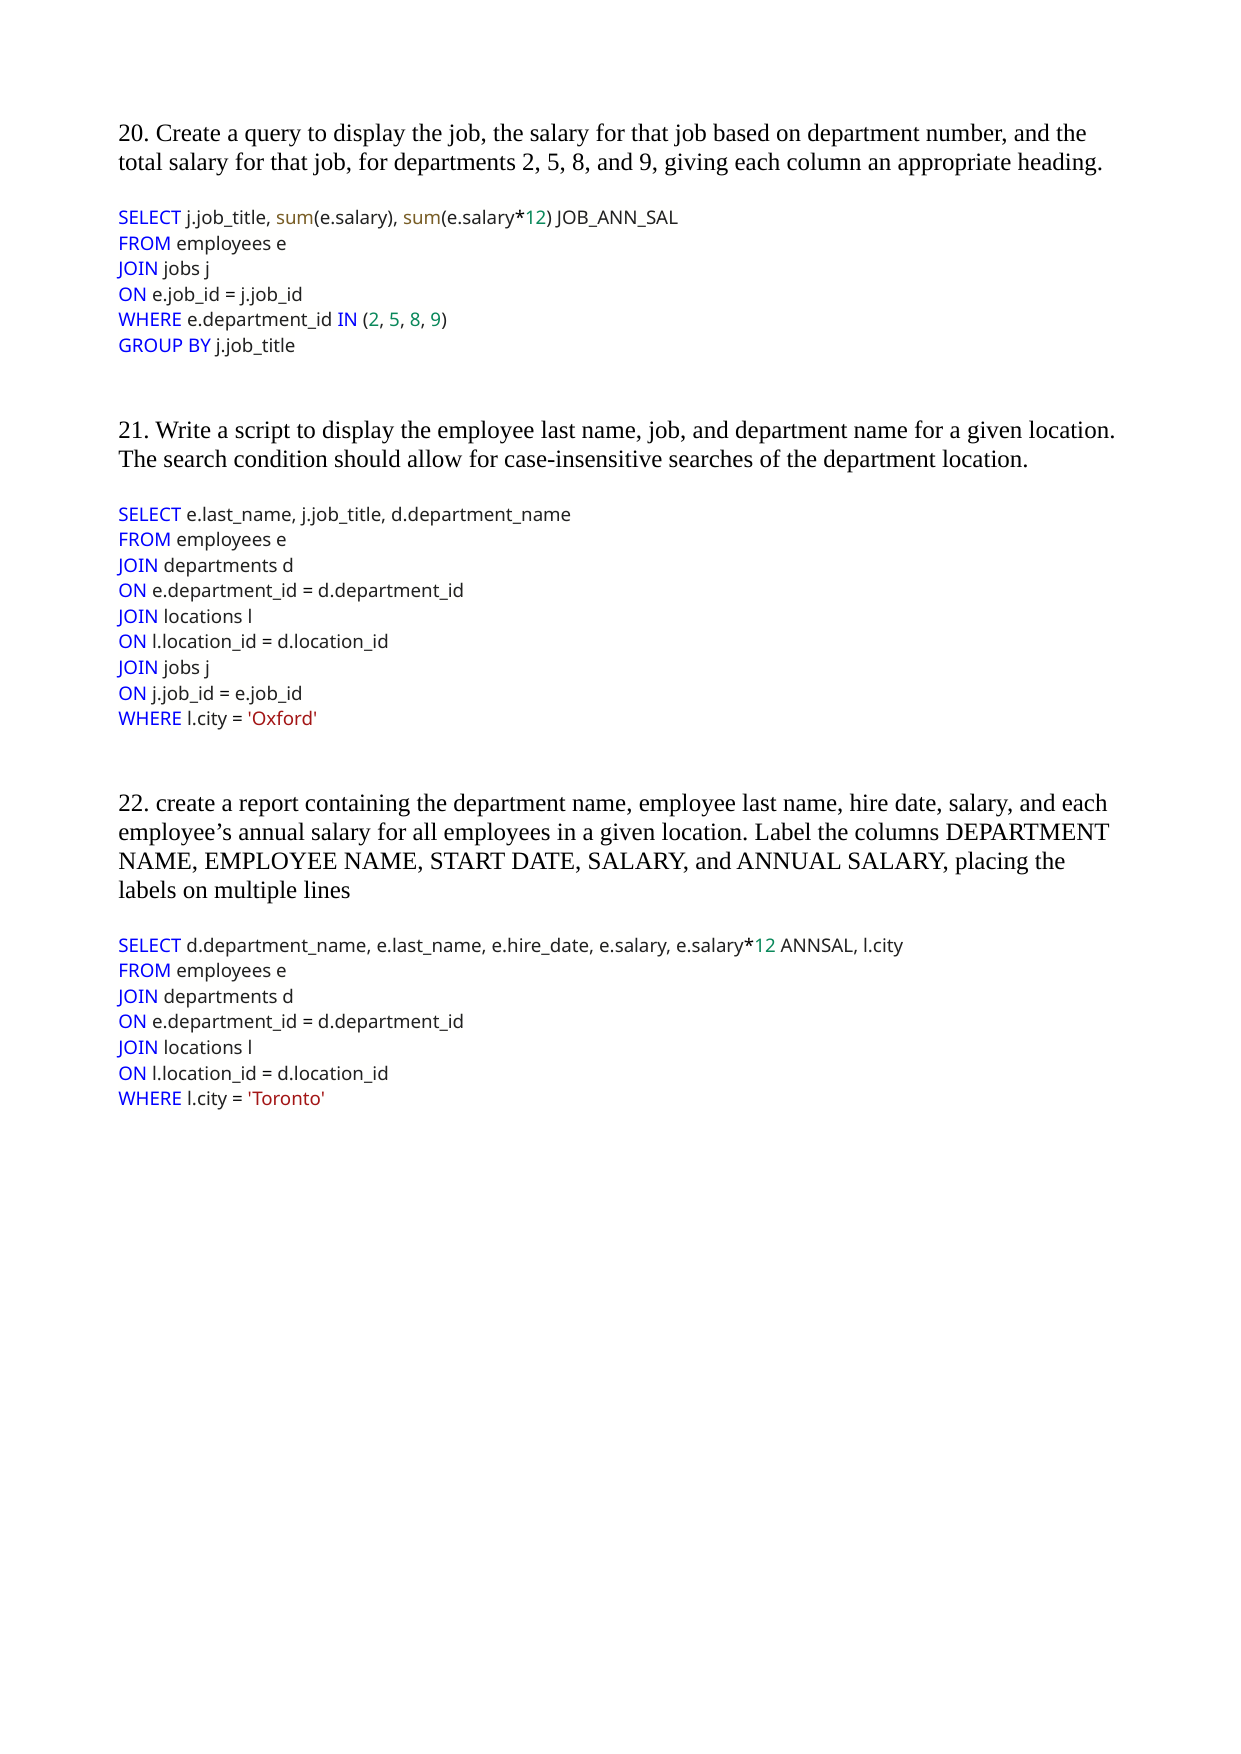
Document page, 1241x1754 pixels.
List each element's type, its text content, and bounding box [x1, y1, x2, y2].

text ON e.job_id = j.job_id [118, 281, 1122, 306]
text JOIN jobs j [118, 654, 1122, 680]
text 21. Write a script to display the employee last name, job, and department name for a given location. The search condition should allow for case-insensitive searches of the department location. [118, 415, 1122, 472]
text GROUP BY j.job_title [118, 332, 1122, 357]
text WHERE l.city = 'Toronto' [118, 1085, 1122, 1111]
text ON e.department_id = d.department_id [118, 578, 1122, 603]
text JOIN locations l [118, 603, 1122, 629]
text ON l.location_id = d.location_id [118, 1060, 1122, 1085]
text SELECT e.last_name, j.job_title, d.department_name [118, 501, 1122, 527]
text JOIN locations l [118, 1034, 1122, 1060]
text FROM employees e [118, 958, 1122, 983]
text JOIN departments d [118, 983, 1122, 1009]
text ON l.location_id = d.location_id [118, 629, 1122, 654]
text SELECT d.department_name, e.last_name, e.hire_date, e.salary, e.salary*12 ANNSAL, l.city [118, 932, 1122, 958]
text ON j.job_id = e.job_id [118, 680, 1122, 705]
text 20. Create a query to display the job, the salary for that job based on department number, and the total salary for that job, for departments 2, 5, 8, and 9, giving each column an appropriate heading. [118, 118, 1122, 176]
text SELECT j.job_title, sum(e.salary), sum(e.salary*12) JOB_ANN_SAL [118, 204, 1122, 230]
text FROM employees e [118, 527, 1122, 552]
text WHERE e.department_id IN (2, 5, 8, 9) [118, 306, 1122, 332]
text WHERE l.city = 'Oxford' [118, 705, 1122, 731]
text ON e.department_id = d.department_id [118, 1009, 1122, 1034]
text 22. create a report containing the department name, employee last name, hire date, salary, and each employee’s annual salary for all employees in a given location. Label the columns DEPARTMENT NAME, EMPLOYEE NAME, START DATE, SALARY, and ANNUAL SALARY, placing the labels on multiple lines [118, 788, 1122, 903]
text JOIN jobs j [118, 255, 1122, 281]
text FROM employees e [118, 230, 1122, 255]
text JOIN departments d [118, 552, 1122, 578]
